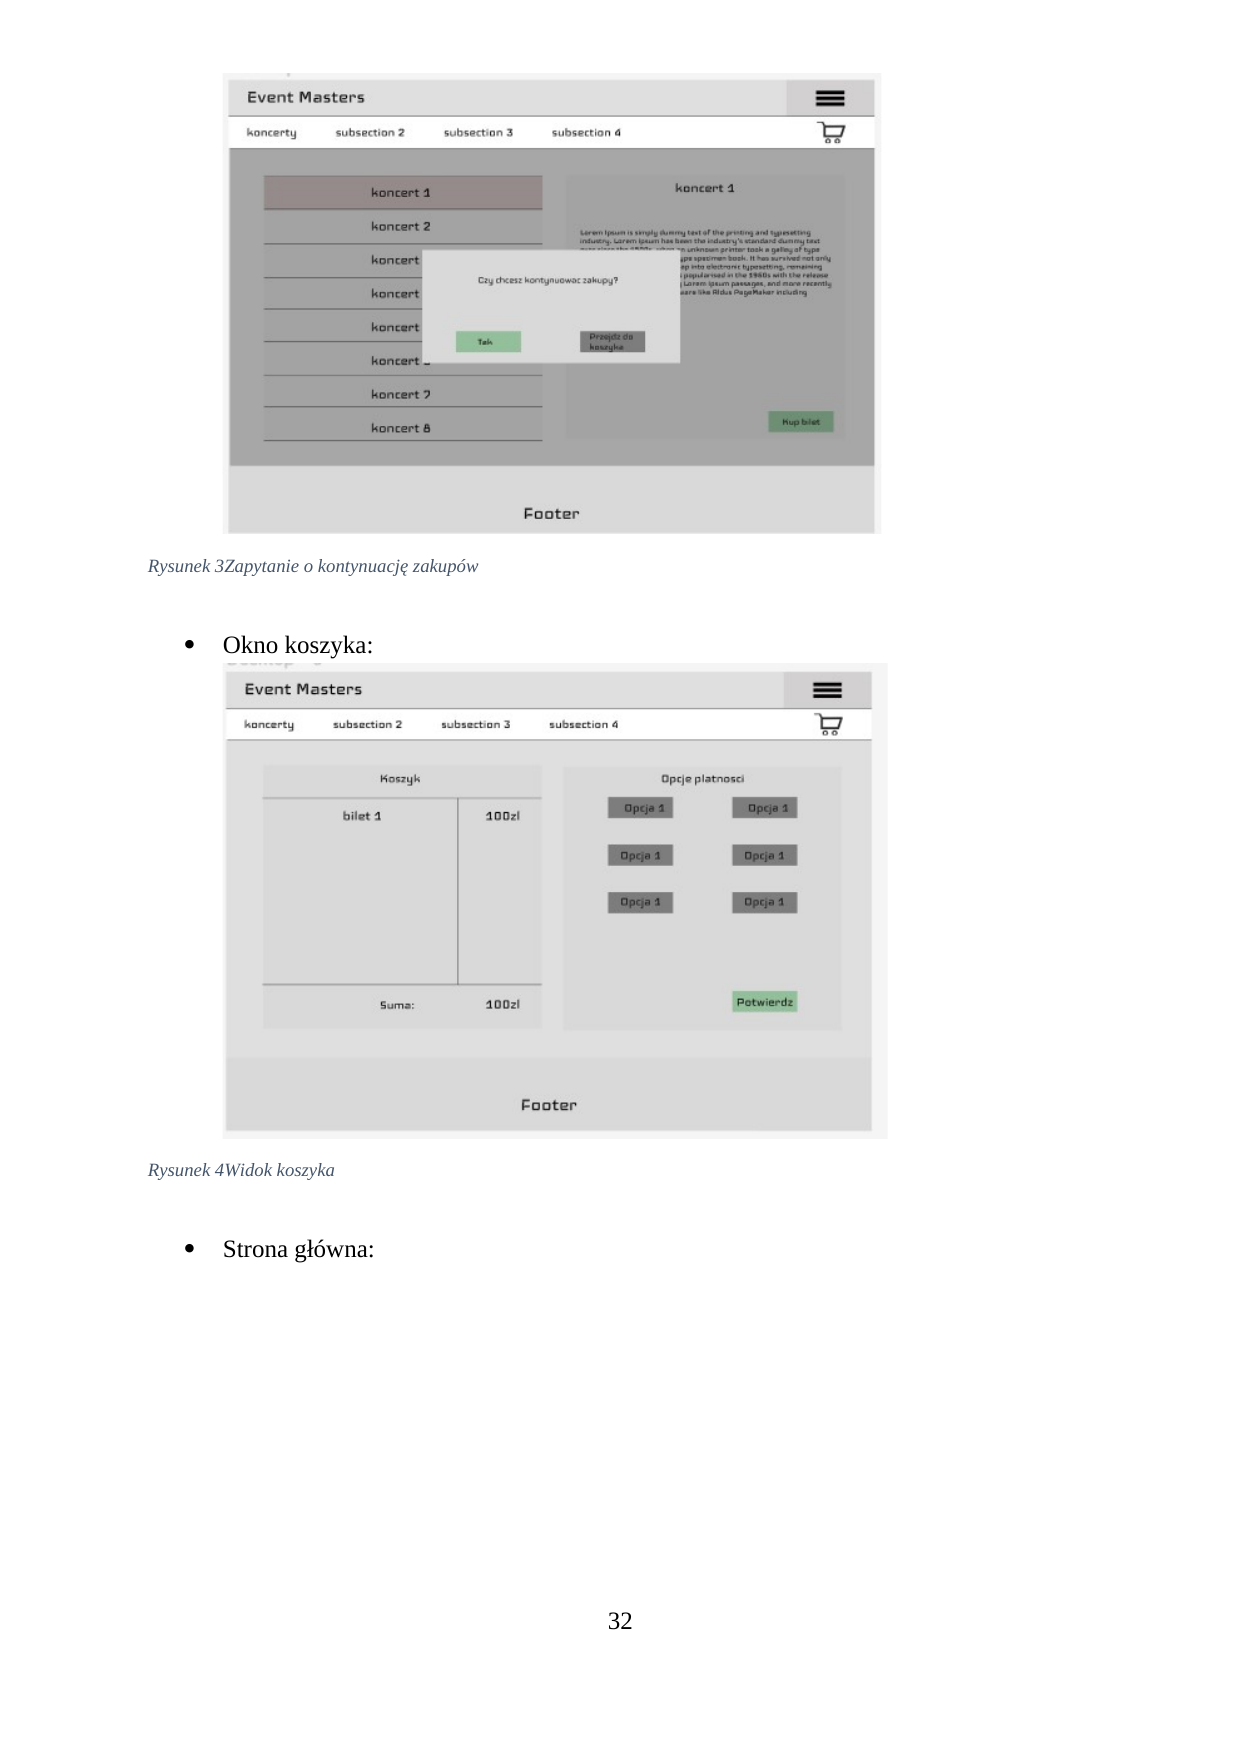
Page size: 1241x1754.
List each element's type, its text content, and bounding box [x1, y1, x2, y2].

list Strona główna: [185, 1234, 1093, 1263]
text Rysunek 4Widok koszyka [148, 1159, 1093, 1181]
text Rysunek 3Zapytanie o kontynuację zakupów [148, 555, 1093, 576]
list Okno koszyka: [185, 630, 1093, 659]
